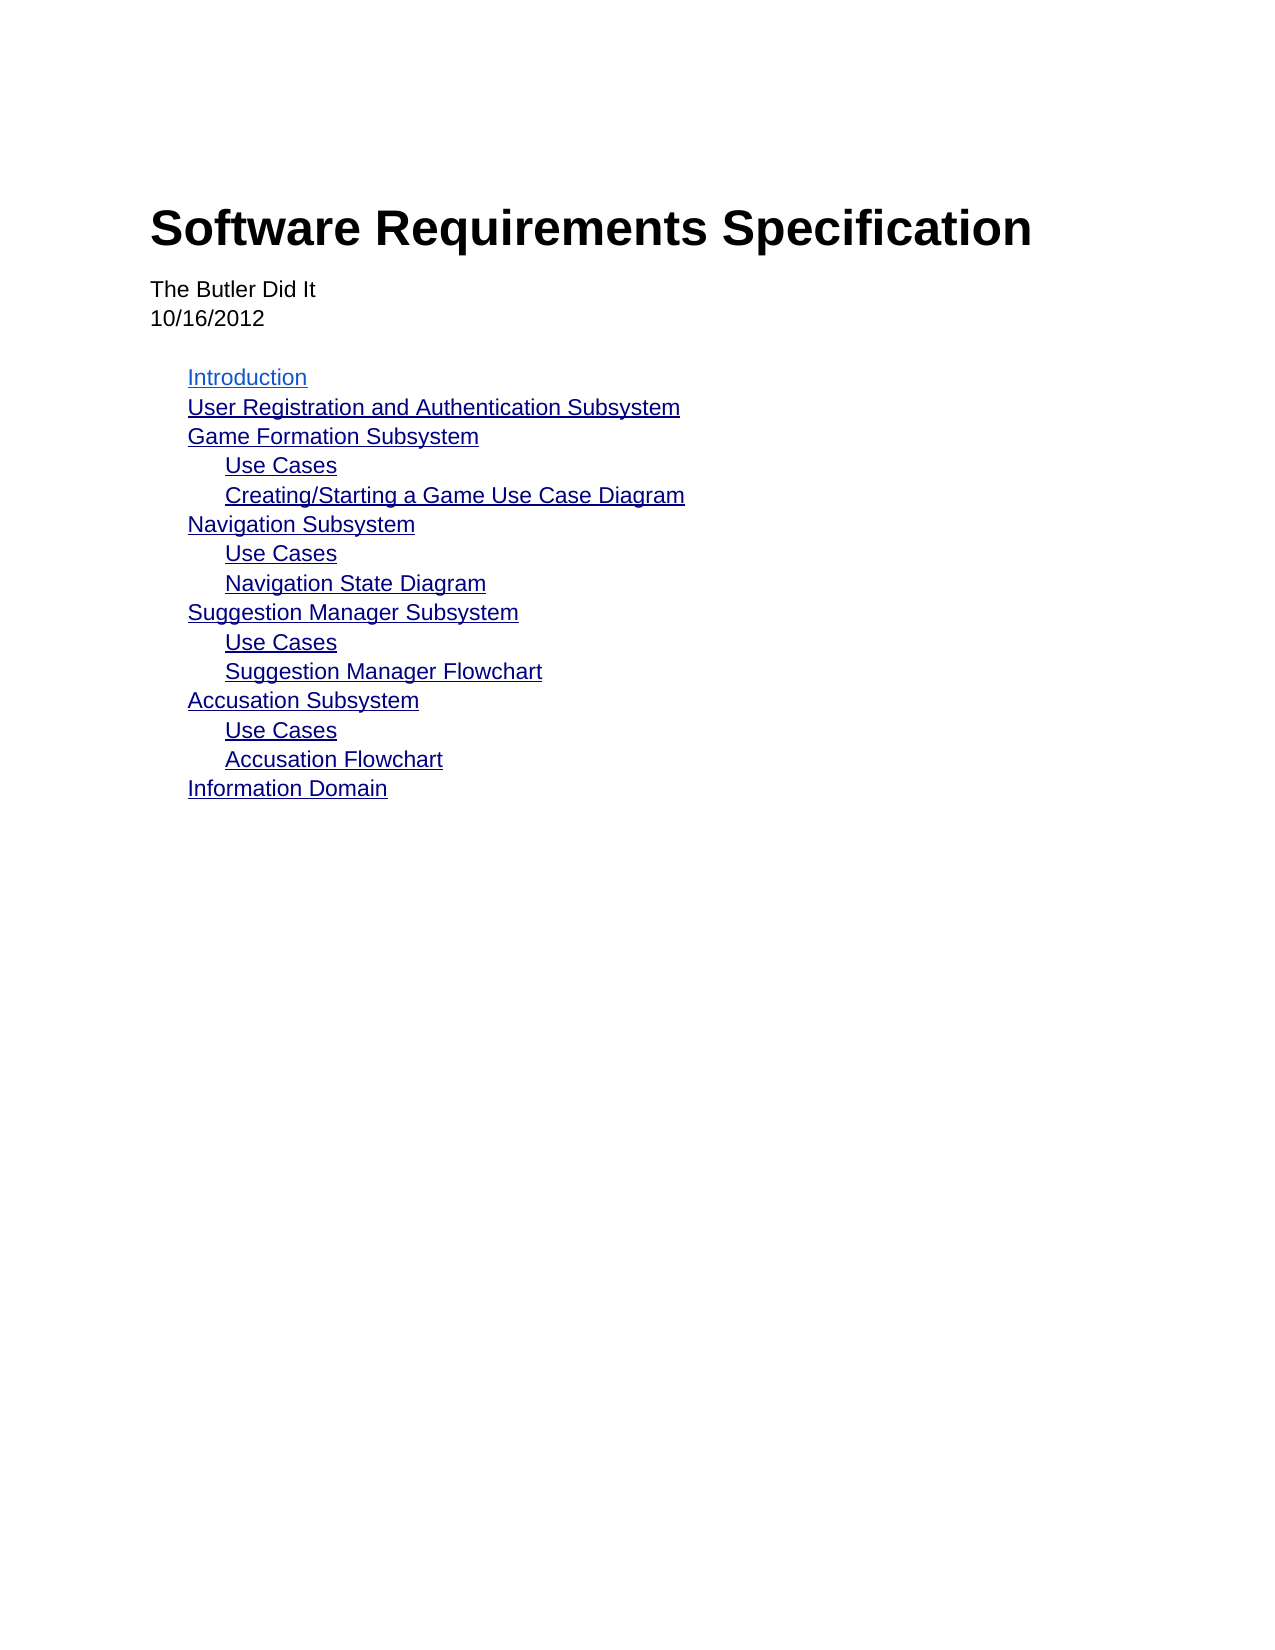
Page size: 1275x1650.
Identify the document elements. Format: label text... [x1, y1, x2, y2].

text Information Domain [187, 776, 1125, 802]
text Suggestion Manager Flowchart [225, 658, 1125, 684]
text Use Cases [225, 717, 1125, 743]
text Creating/Starting a Game Use Case Diagram [225, 482, 1125, 508]
text Accusation Subsystem [187, 688, 1125, 713]
text User Registration and Authentication Subsystem [187, 394, 1125, 420]
text Accusation Flowchart [225, 747, 1125, 772]
text Use Cases [225, 453, 1125, 478]
text The Butler Did It [150, 277, 1125, 302]
text Suggestion Manager Subsystem [187, 600, 1125, 625]
text Navigation Subsystem [187, 512, 1125, 537]
text Use Cases [225, 629, 1125, 655]
text Introduction [187, 365, 1125, 390]
title Software Requirements Specification [150, 200, 1125, 256]
text Game Formation Subsystem [187, 423, 1125, 449]
text 10/16/2012 [150, 306, 1125, 332]
text Use Cases [225, 541, 1125, 567]
text Navigation State Diagram [225, 570, 1125, 596]
